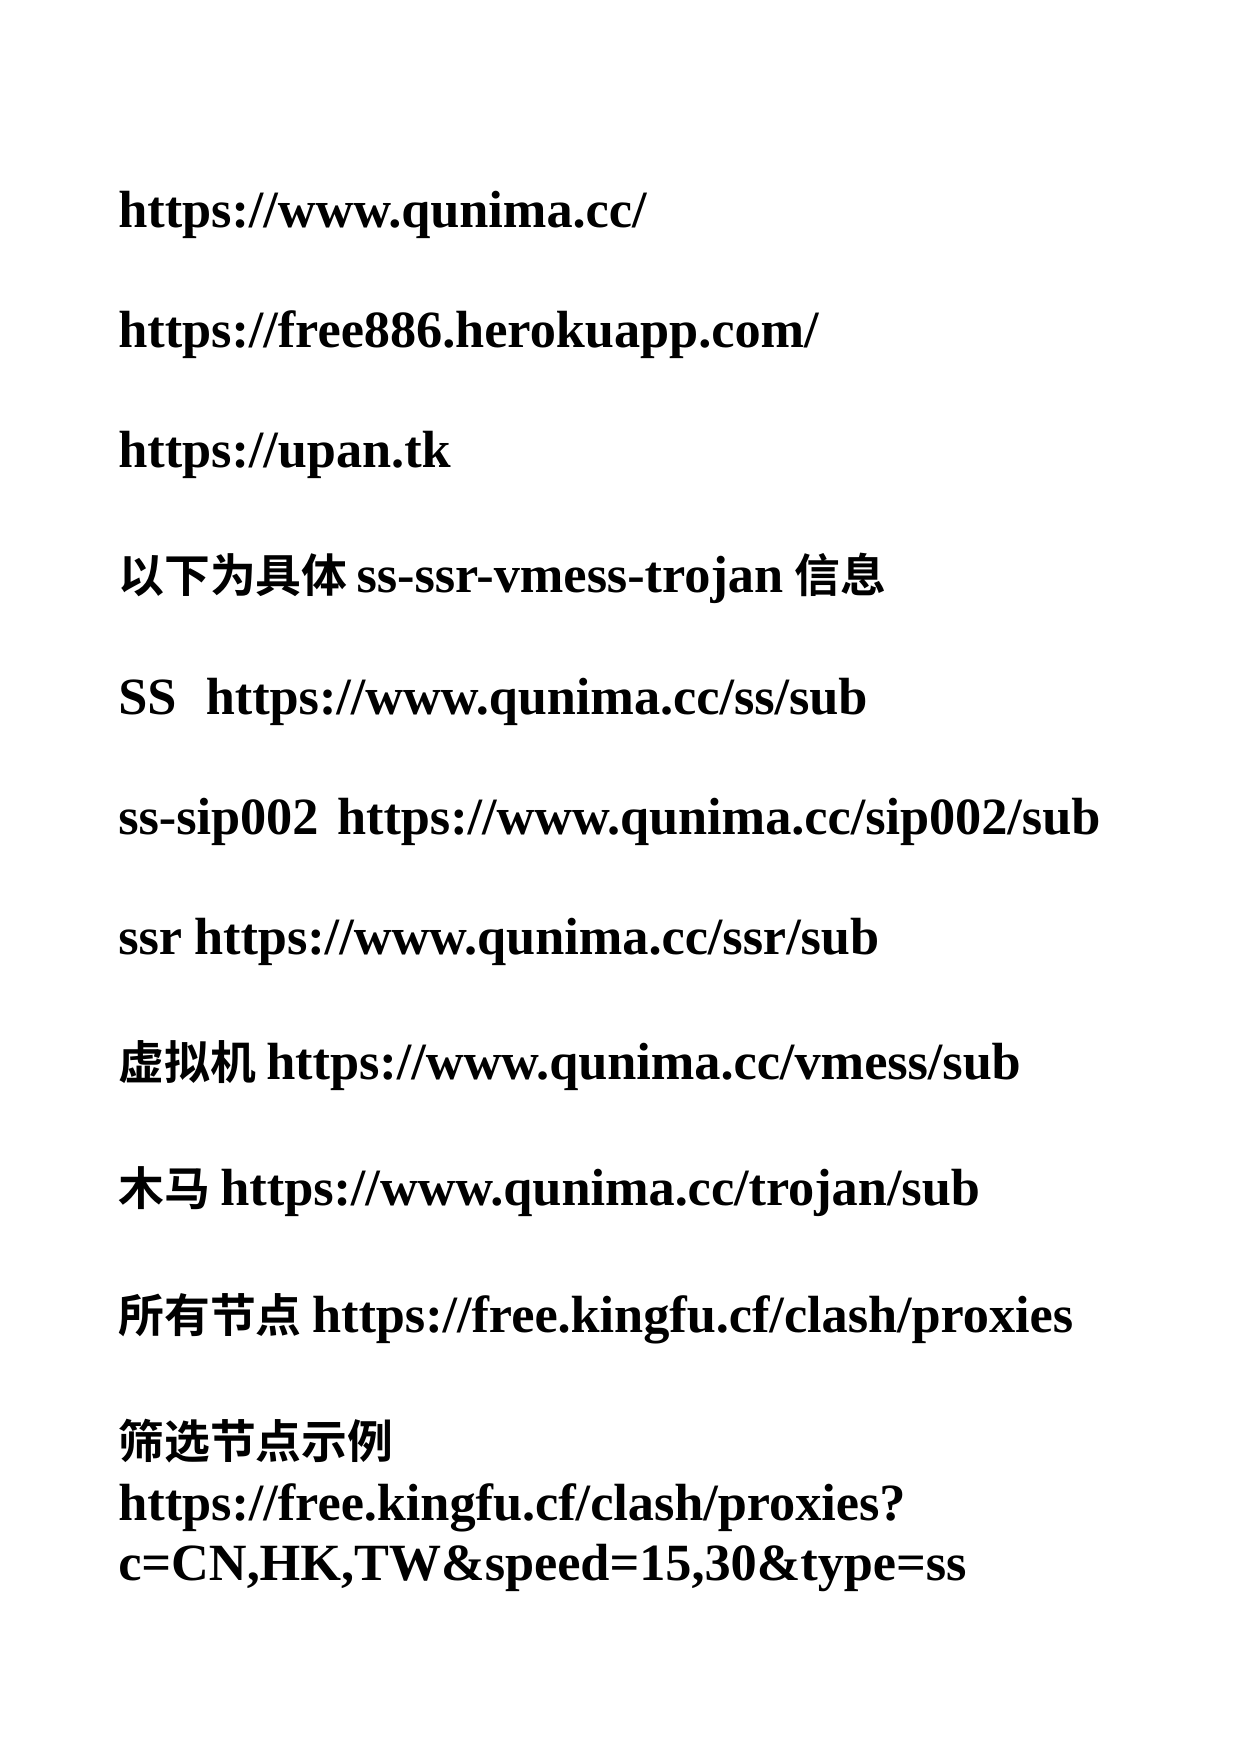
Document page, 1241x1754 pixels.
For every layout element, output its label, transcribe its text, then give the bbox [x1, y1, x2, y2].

text SS https://www.qunima.cc/ss/sub [118, 665, 1122, 725]
text 木马 https://www.qunima.cc/trojan/sub [118, 1152, 1122, 1219]
text https://upan.tk [118, 419, 1122, 479]
text ssr https://www.qunima.cc/ssr/sub [118, 906, 1122, 966]
text 所有节点 https://free.kingfu.cf/clash/proxies [118, 1279, 1122, 1345]
text 虚拟机 https://www.qunima.cc/vmess/sub [118, 1026, 1122, 1092]
text 以下为具体ss-ssr-vmess-trojan信息 [118, 539, 1122, 605]
text https://www.qunima.cc/ [118, 178, 1122, 238]
text https://free886.herokuapp.com/ [118, 298, 1122, 358]
text ss-sip002 https://www.qunima.cc/sip002/sub [118, 786, 1122, 846]
text 筛选节点示例 https://free.kingfu.cf/clash/proxies?c=CN,HK,TW&speed=15,30&type=ss [118, 1405, 1122, 1592]
